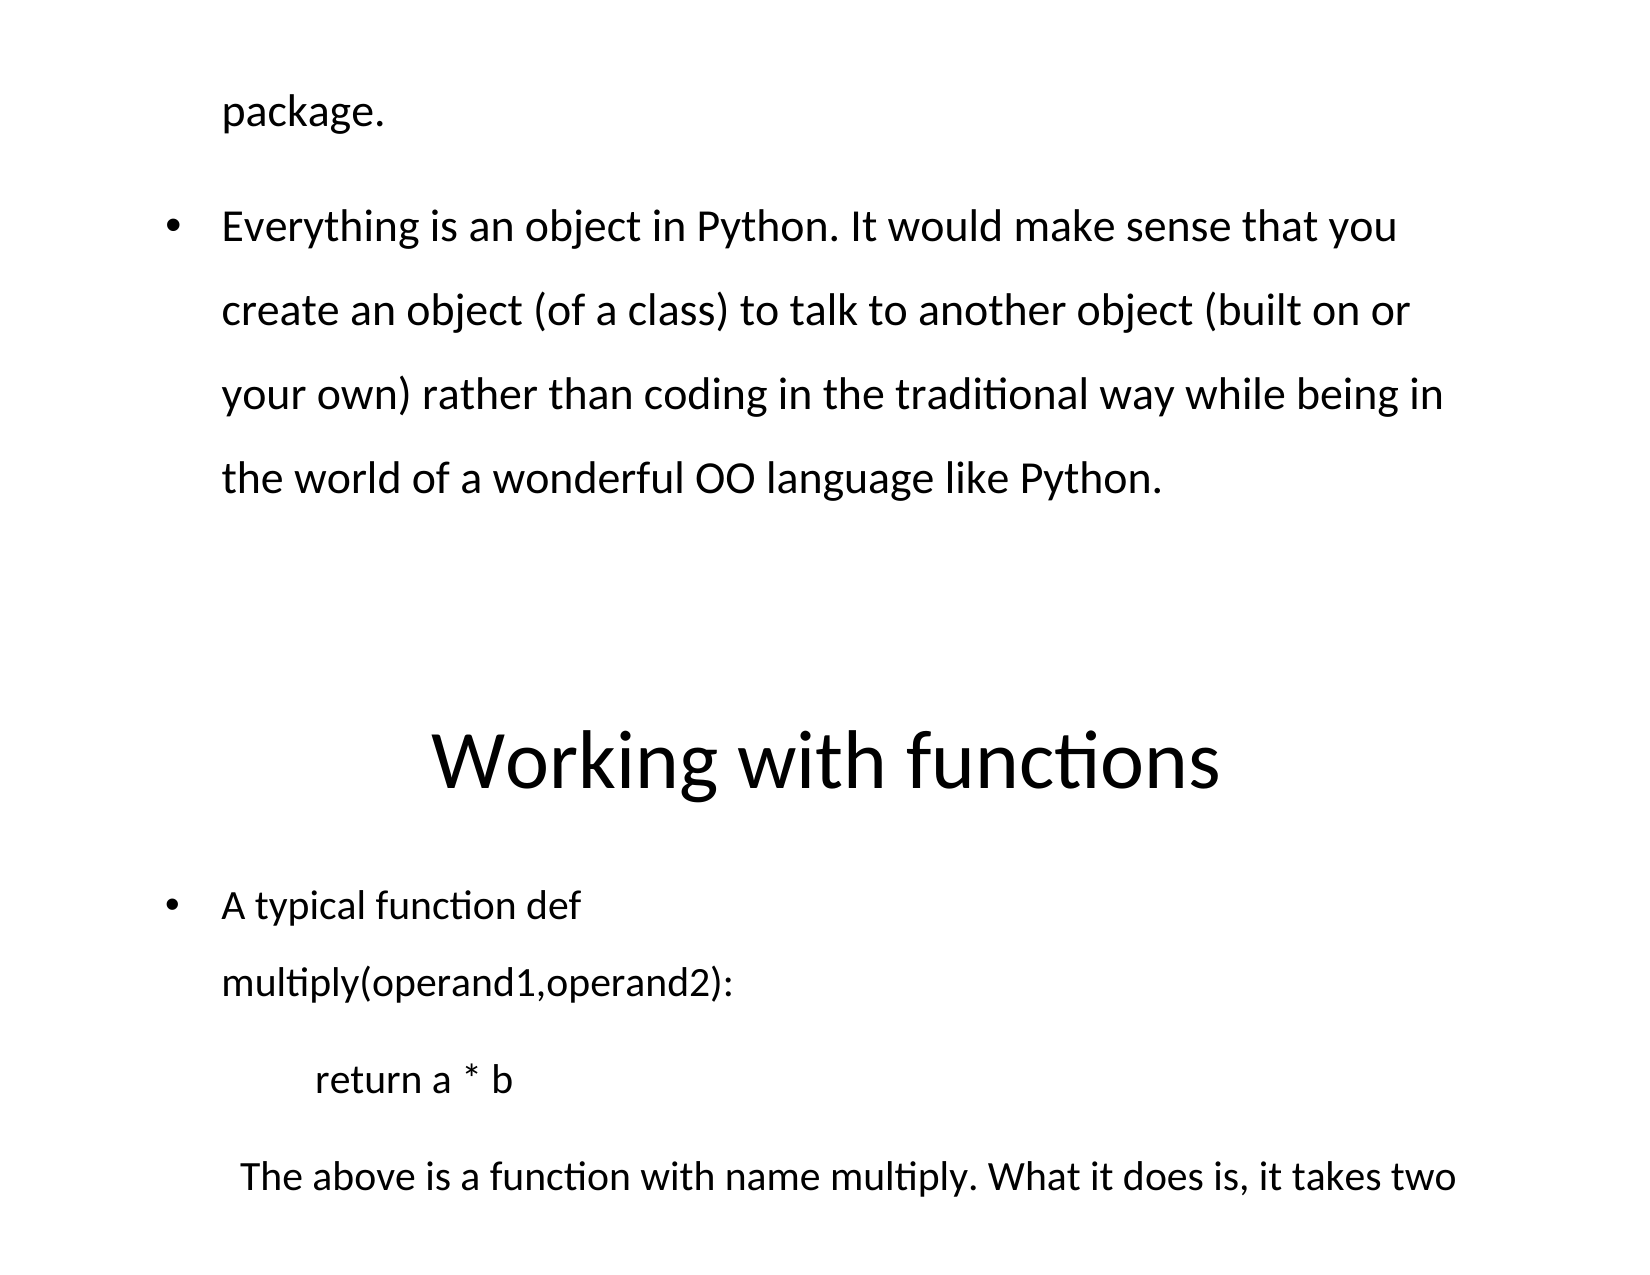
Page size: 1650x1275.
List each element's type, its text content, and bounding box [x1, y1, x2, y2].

table_cell A typical function def multiply(operand1,operand2): return a * b The above is a function with name multiply. What it does is, it takes two [221, 851, 1575, 1231]
table_header [75, 679, 221, 851]
table_cell • [75, 174, 221, 616]
table_cell package. [221, 59, 1575, 174]
table_cell [75, 59, 221, 174]
table_cell • [75, 851, 221, 1231]
table_cell Everything is an object in Python. It would make sense that you create an object (of a class) to talk to another object (built on or your own) rather than coding in the traditional way while being in the world of a wonderful OO language like Python. [221, 174, 1575, 616]
table_header Working with functions [221, 679, 1575, 851]
